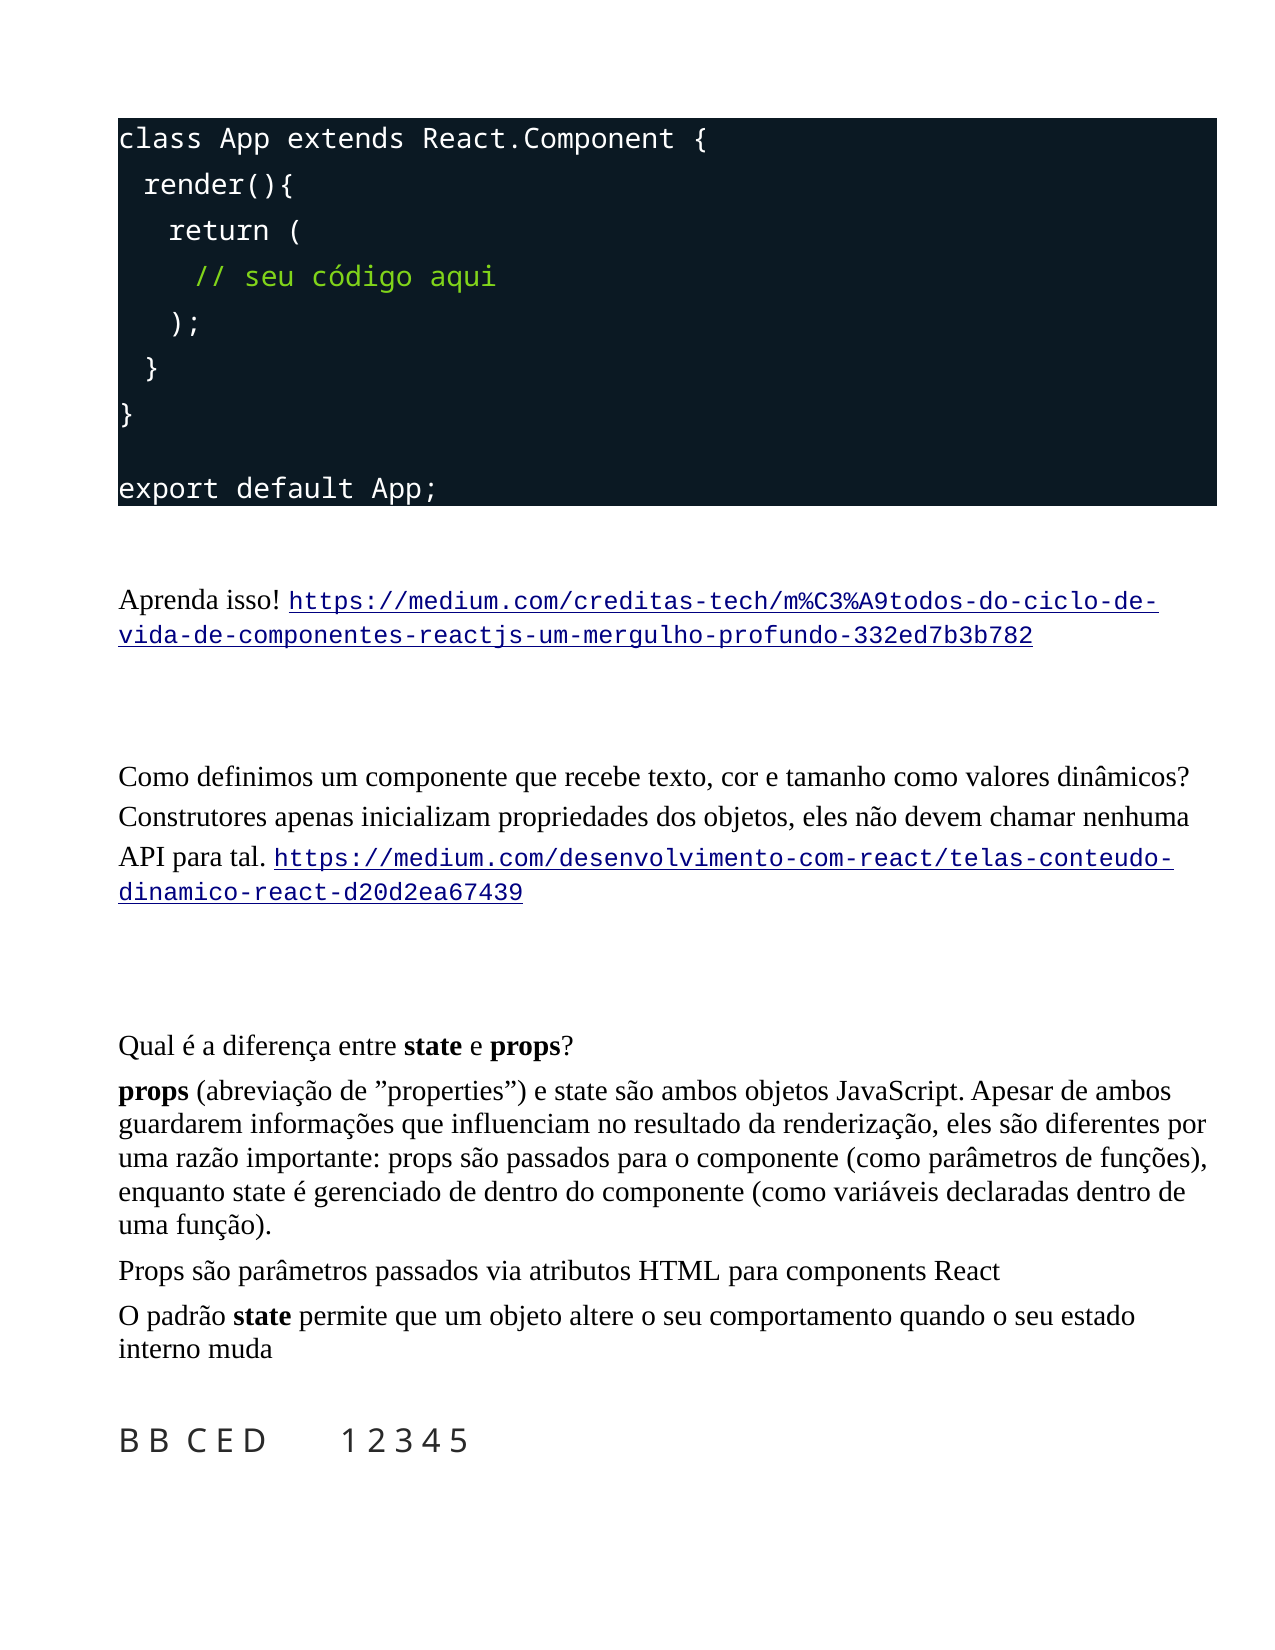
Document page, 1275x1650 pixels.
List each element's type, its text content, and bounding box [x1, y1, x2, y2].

text render(){ [118, 164, 1217, 202]
text O padrão state permite que um objeto altere o seu comportamento quando o seu estado interno muda [118, 1298, 1217, 1365]
text props (abreviação de ”properties”) e state são ambos objetos JavaScript. Apesar de ambos guardarem informações que influenciam no resultado da renderização, eles são diferentes por uma razão importante: props são passados para o componente (como parâmetros de funções), enquanto state é gerenciado de dentro do componente (como variáveis declaradas dentro de uma função). [118, 1073, 1217, 1241]
text ); [118, 302, 1217, 340]
text Como definimos um componente que recebe texto, cor e tamanho como valores dinâmicos? [118, 759, 1217, 792]
text export default App; [118, 468, 1217, 506]
subtitle Qual é a diferença entre state e props? [118, 1028, 1217, 1061]
text } [118, 394, 1217, 432]
text // seu código aqui [118, 256, 1217, 294]
text } [118, 348, 1217, 386]
text Aprenda isso! https://medium.com/creditas-tech/m%C3%A9todos-do-ciclo-de-vida-de-componentes-reactjs-um-mergulho-profundo-332ed7b3b782 [118, 582, 1217, 651]
text return ( [118, 210, 1217, 248]
text Props são parâmetros passados via atributos HTML para components React [118, 1253, 1217, 1286]
text B B C E D 1 2 3 4 5 [118, 1417, 1217, 1462]
text class App extends React.Component { [118, 118, 1217, 156]
text Construtores apenas inicializam propriedades dos objetos, eles não devem chamar nenhuma API para tal. https://medium.com/desenvolvimento-com-react/telas-conteudo-dinamico-react-d20d2ea67439 [118, 799, 1217, 908]
